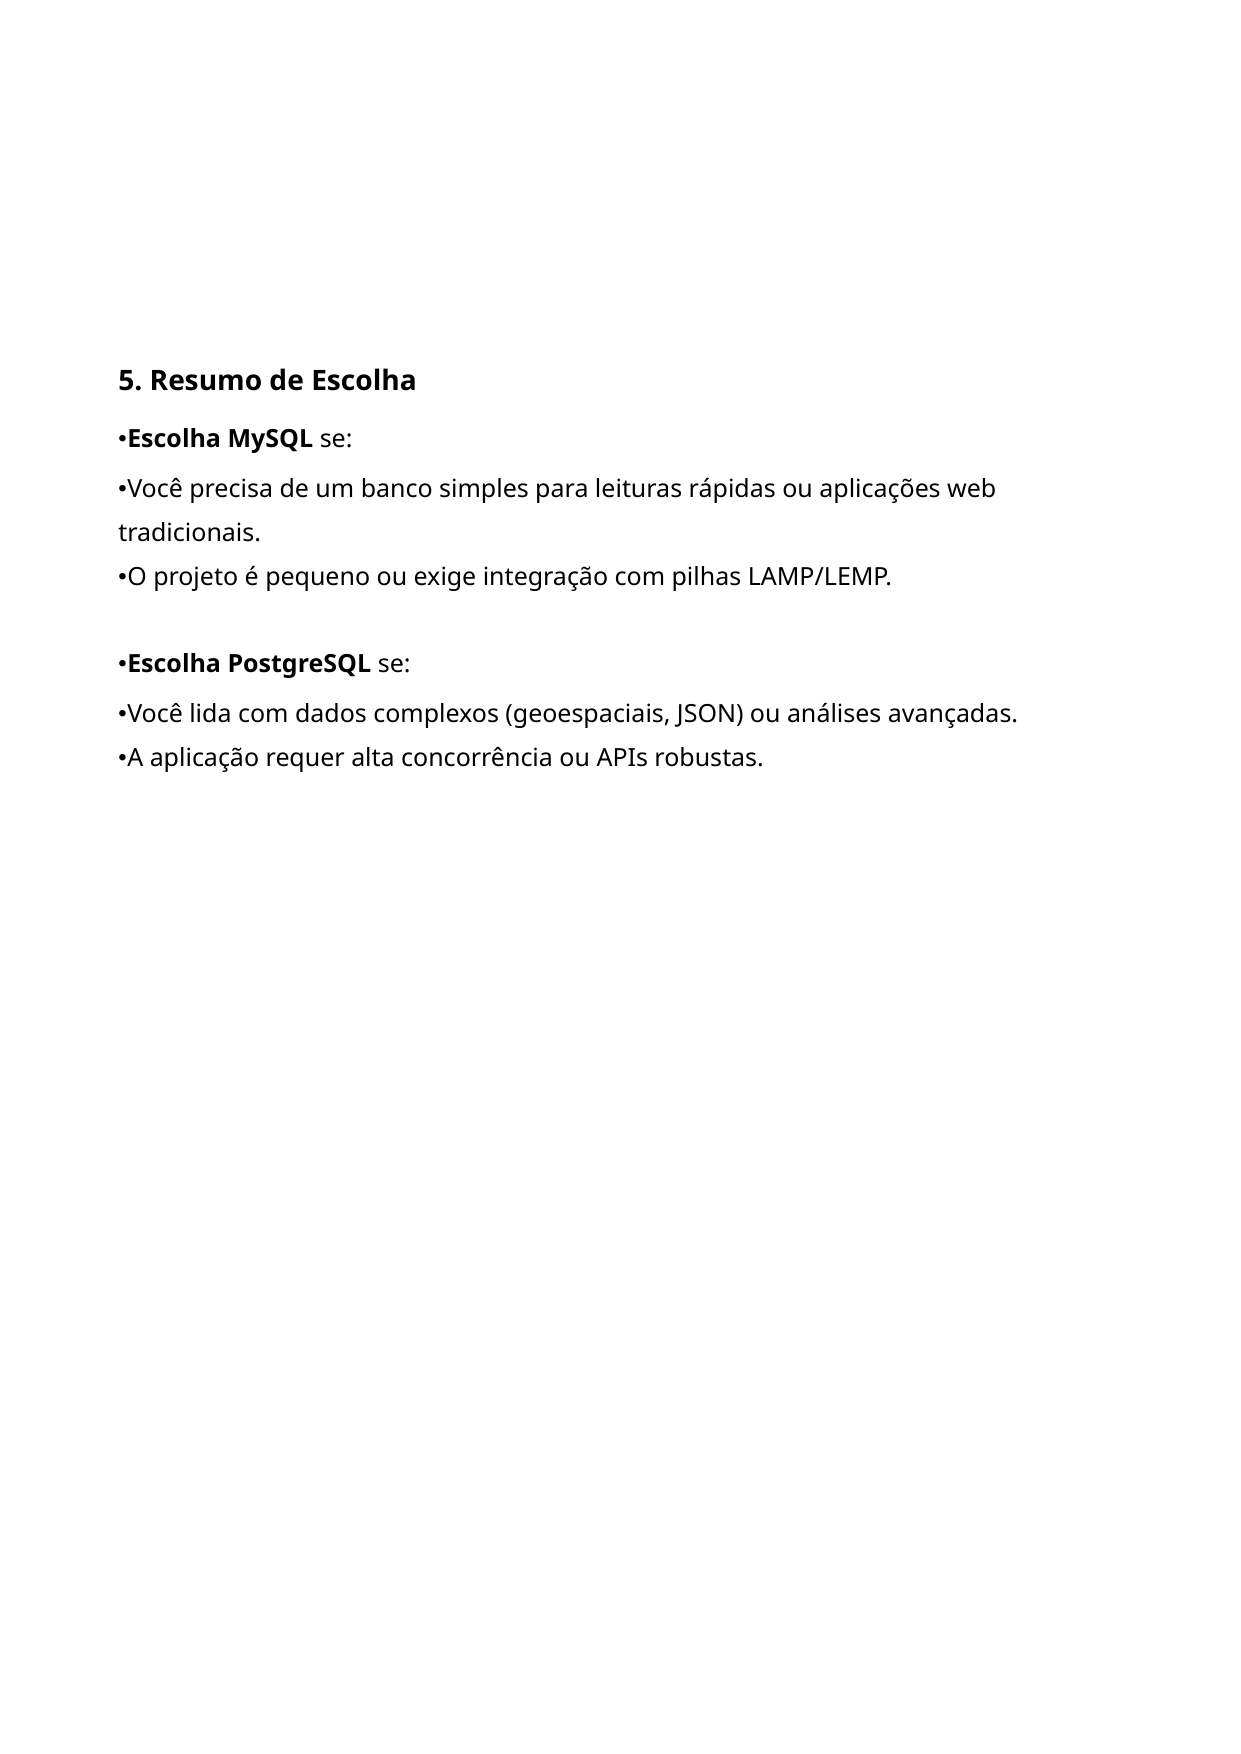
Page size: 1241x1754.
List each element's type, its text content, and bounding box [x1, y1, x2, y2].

subtitle 5. Resumo de Escolha [118, 361, 1122, 399]
list Escolha MySQL se: [118, 411, 1122, 455]
list Escolha PostgreSQL se: [118, 636, 1122, 680]
list A aplicação requer alta concorrência ou APIs robustas. [118, 730, 1122, 774]
list Você lida com dados complexos (geoespaciais, JSON) ou análises avançadas. [118, 686, 1122, 730]
list Você precisa de um banco simples para leituras rápidas ou aplicações web tradicionais. [118, 461, 1122, 549]
list O projeto é pequeno ou exige integração com pilhas LAMP/LEMP. [118, 549, 1122, 593]
